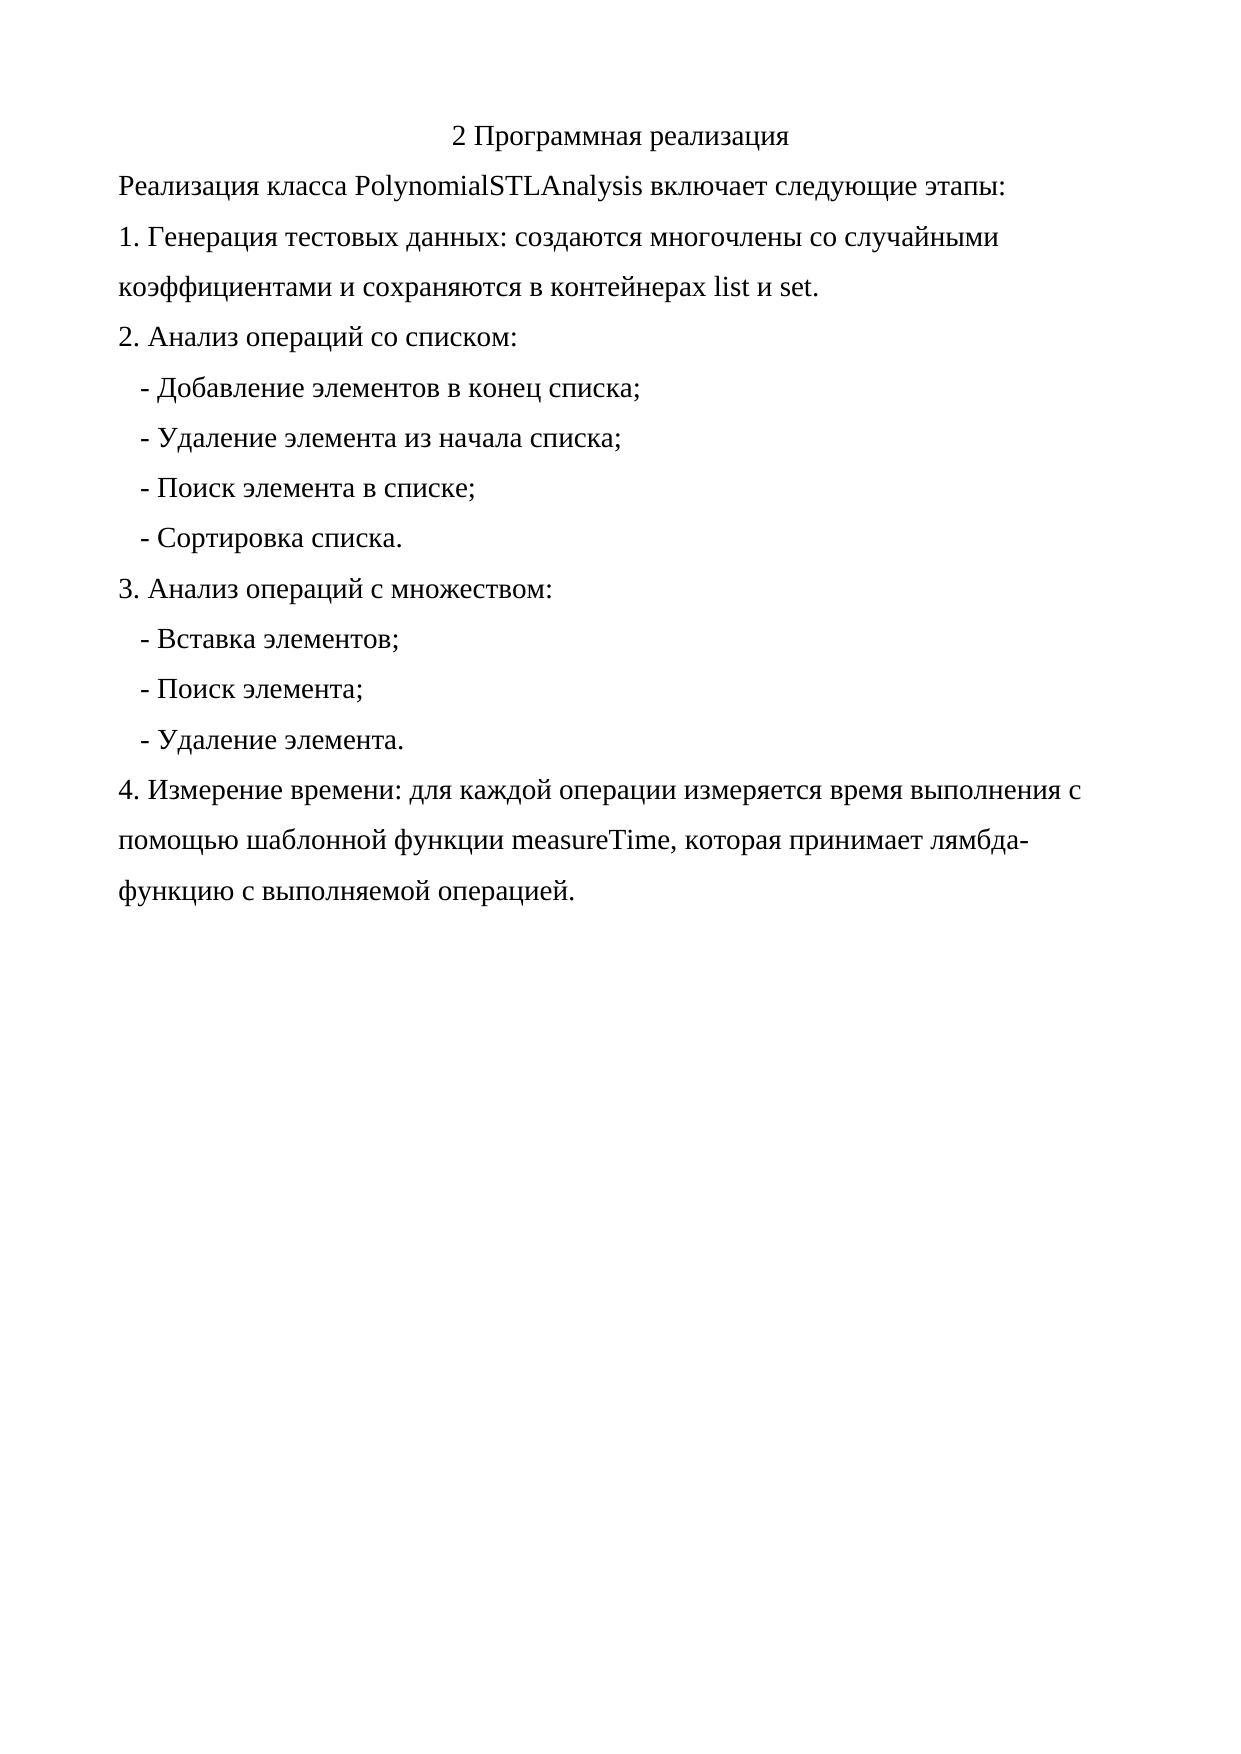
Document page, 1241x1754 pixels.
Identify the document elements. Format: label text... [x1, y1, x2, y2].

text 2 Программная реализация [118, 118, 1122, 152]
text 2. Анализ операций со списком: [118, 319, 1122, 353]
text - Сортировка списка. [118, 521, 1122, 554]
text 1. Генерация тестовых данных: создаются многочлены со случайными коэффициентами и сохраняются в контейнерах list и set. [118, 219, 1122, 303]
text - Поиск элемента; [118, 672, 1122, 705]
text Реализация класса PolynomialSTLAnalysis включает следующие этапы: [118, 168, 1122, 202]
text - Поиск элемента в списке; [118, 470, 1122, 504]
text - Вставка элементов; [118, 621, 1122, 655]
text - Добавление элементов в конец списка; [118, 370, 1122, 403]
text - Удаление элемента из начала списка; [118, 420, 1122, 453]
text 4. Измерение времени: для каждой операции измеряется время выполнения с помощью шаблонной функции measureTime, которая принимает лямбда-функцию с выполняемой операцией. [118, 772, 1122, 906]
text - Удаление элемента. [118, 722, 1122, 755]
text 3. Анализ операций с множеством: [118, 571, 1122, 604]
